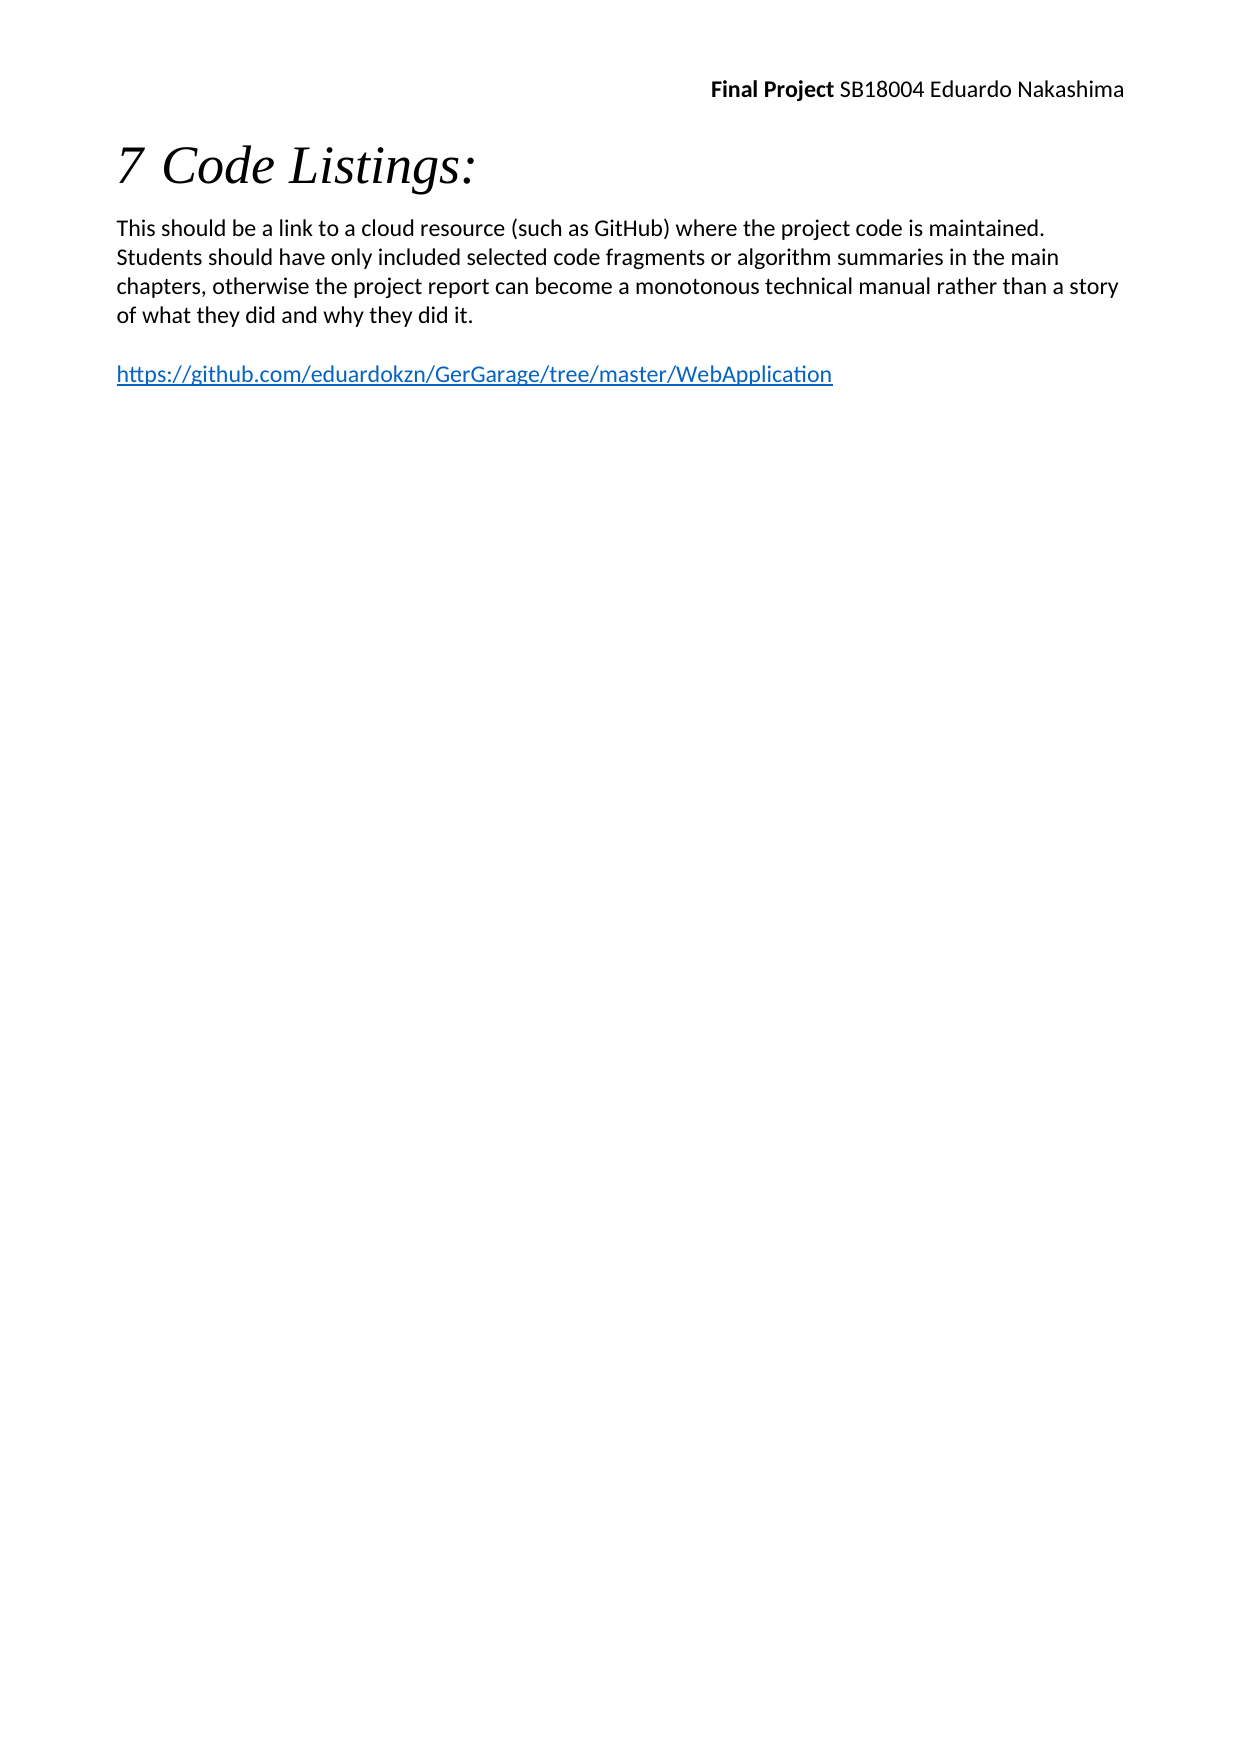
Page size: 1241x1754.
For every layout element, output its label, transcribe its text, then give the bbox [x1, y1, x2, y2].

text https://github.com/eduardokzn/GerGarage/tree/master/WebApplication [116, 359, 1124, 388]
text This should be a link to a cloud resource (such as GitHub) where the project code is maintained. Students should have only included selected code fragments or algorithm summaries in the main chapters, otherwise the project report can become a monotonous technical manual rather than a story of what they did and why they did it. [116, 213, 1124, 330]
subtitle Code Listings: [116, 133, 1124, 195]
